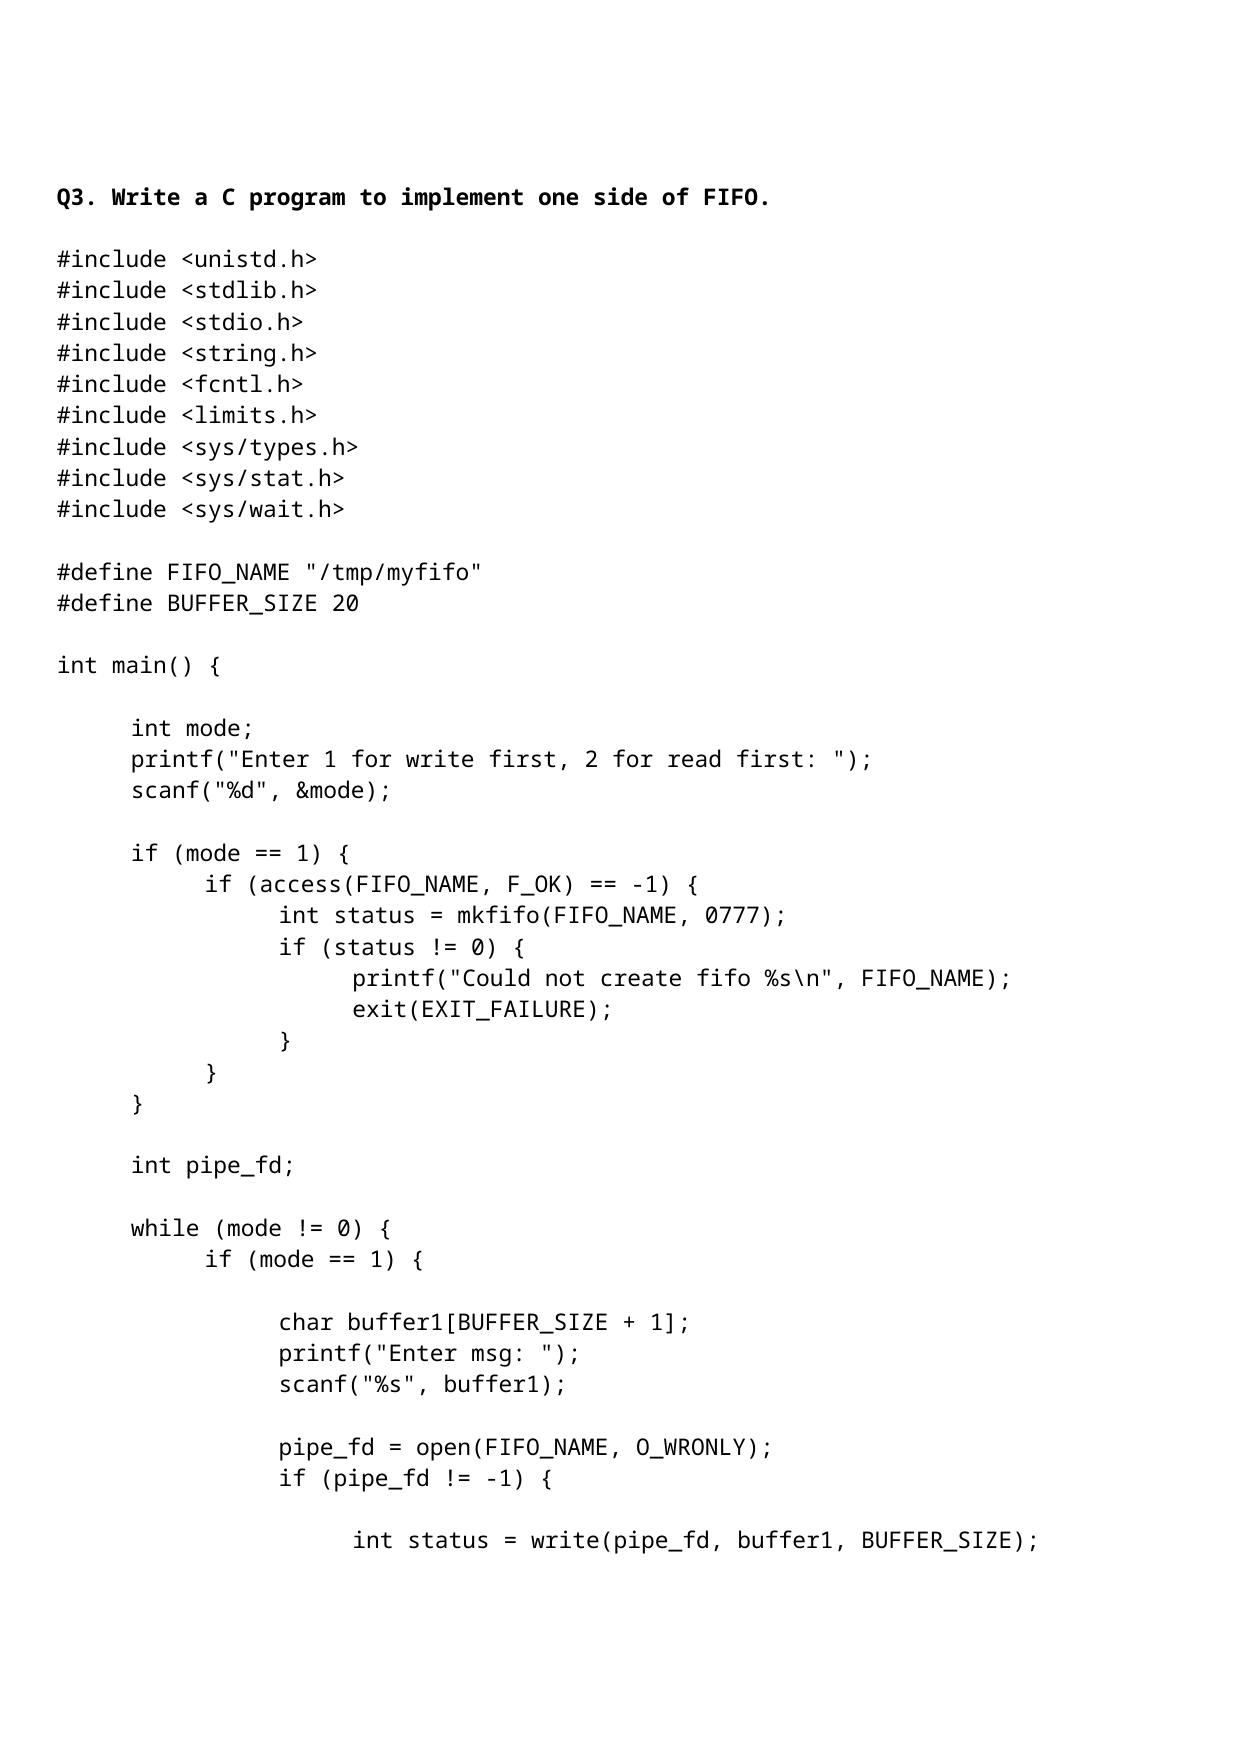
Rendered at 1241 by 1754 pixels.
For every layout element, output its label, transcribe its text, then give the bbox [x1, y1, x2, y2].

text exit(EXIT_FAILURE); [57, 993, 1190, 1024]
text #include <stdlib.h> [57, 274, 1190, 306]
text #include <sys/wait.h> [57, 493, 1190, 524]
text #include <limits.h> [57, 399, 1190, 431]
text } [57, 1056, 1190, 1087]
text if (mode == 1) { [57, 1243, 1190, 1274]
text int status = write(pipe_fd, buffer1, BUFFER_SIZE); [57, 1524, 1190, 1556]
text if (mode == 1) { [57, 837, 1190, 868]
text int status = mkfifo(FIFO_NAME, 0777); [57, 899, 1190, 931]
text #define FIFO_NAME "/tmp/myfifo" [57, 556, 1190, 587]
text int mode; [57, 712, 1190, 743]
text scanf("%s", buffer1); [57, 1368, 1190, 1399]
text #include <stdio.h> [57, 306, 1190, 337]
text scanf("%d", &mode); [57, 774, 1190, 806]
text #include <sys/stat.h> [57, 462, 1190, 493]
text while (mode != 0) { [57, 1212, 1190, 1243]
text printf("Enter 1 for write first, 2 for read first: "); [57, 743, 1190, 774]
text printf("Enter msg: "); [57, 1337, 1190, 1368]
text int main() { [57, 649, 1190, 681]
text #include <unistd.h> [57, 243, 1190, 274]
text #include <sys/types.h> [57, 431, 1190, 462]
text int pipe_fd; [57, 1149, 1190, 1181]
text #include <string.h> [57, 337, 1190, 368]
text pipe_fd = open(FIFO_NAME, O_WRONLY); [57, 1431, 1190, 1462]
text if (status != 0) { [57, 931, 1190, 962]
text #include <fcntl.h> [57, 368, 1190, 399]
text } [57, 1024, 1190, 1056]
text printf("Could not create fifo %s\n", FIFO_NAME); [57, 962, 1190, 993]
text } [57, 1087, 1190, 1118]
text if (access(FIFO_NAME, F_OK) == -1) { [57, 868, 1190, 899]
text Q3. Write a C program to implement one side of FIFO. [57, 181, 1190, 212]
text char buffer1[BUFFER_SIZE + 1]; [57, 1306, 1190, 1337]
text if (pipe_fd != -1) { [57, 1462, 1190, 1493]
text #define BUFFER_SIZE 20 [57, 587, 1190, 618]
